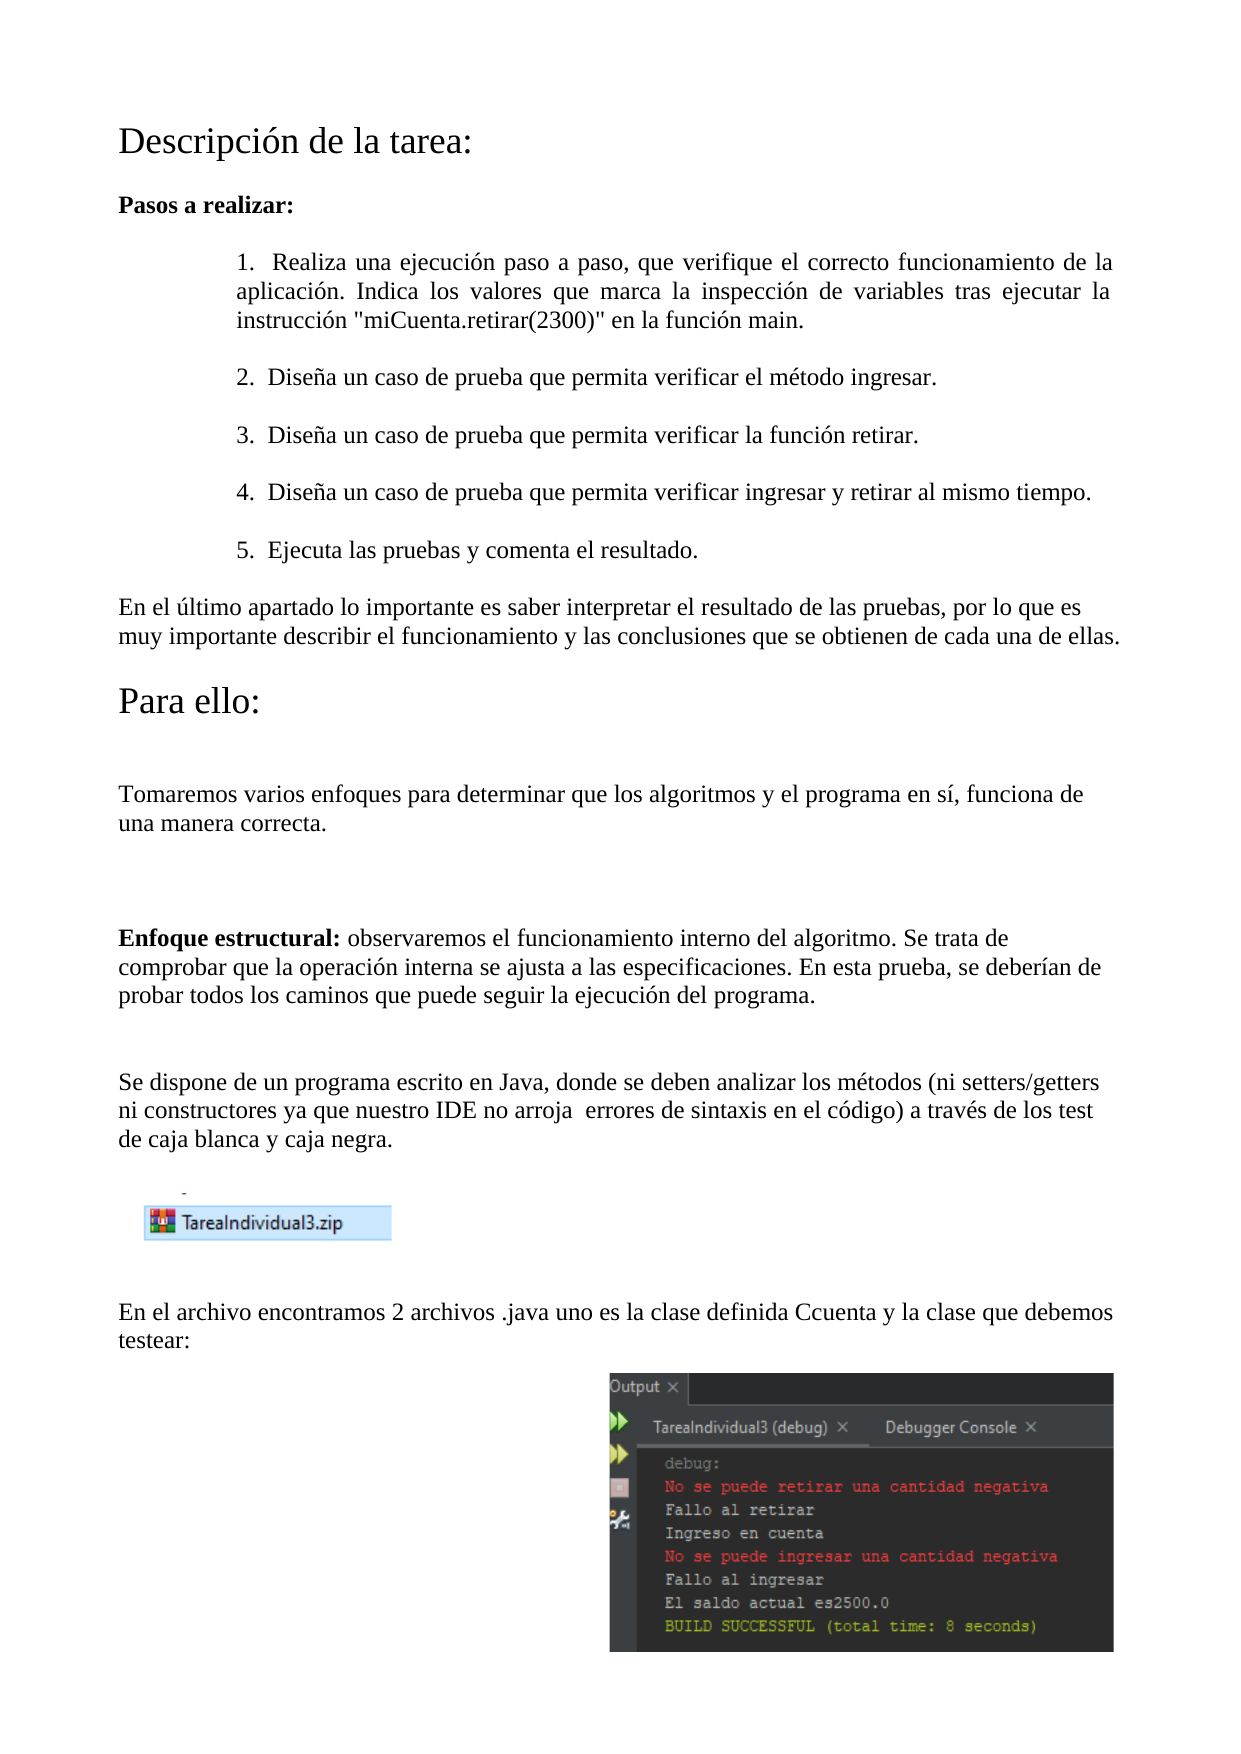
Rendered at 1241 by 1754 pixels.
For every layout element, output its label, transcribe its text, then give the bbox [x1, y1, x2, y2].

text 3. Diseña un caso de prueba que permita verificar la función retirar. [118, 420, 1122, 449]
text 1. Realiza una ejecución paso a paso, que verifique el correcto funcionamiento de la aplicación. Indica los valores que marca la inspección de variables tras ejecutar la instrucción "miCuenta.retirar(2300)" en la función main. [118, 247, 1122, 334]
text Tomaremos varios enfoques para determinar que los algoritmos y el programa en sí, funciona de una manera correcta. [118, 779, 1122, 837]
text En el archivo encontramos 2 archivos .java uno es la clase definida Ccuenta y la clase que debemos testear: [118, 1297, 1122, 1354]
text Pasos a realizar: [118, 190, 1122, 219]
text 5. Ejecuta las pruebas y comenta el resultado. [118, 535, 1122, 564]
text En el último apartado lo importante es saber interpretar el resultado de las pruebas, por lo que es muy importante describir el funcionamiento y las conclusiones que se obtienen de cada una de ellas. [118, 592, 1122, 650]
text Enfoque estructural: observaremos el funcionamiento interno del algoritmo. Se trata de comprobar que la operación interna se ajusta a las especificaciones. En esta prueba, se deberían de probar todos los caminos que puede seguir la ejecución del programa. [118, 923, 1122, 1038]
picture [127, 1193, 392, 1252]
text Se dispone de un programa escrito en Java, donde se deben analizar los métodos (ni setters/getters ni constructores ya que nuestro IDE no arroja errores de sintaxis en el código) a través de los test de caja blanca y caja negra. [118, 1067, 1122, 1182]
text 4. Diseña un caso de prueba que permita verificar ingresar y retirar al mismo tiempo. [118, 477, 1122, 506]
text Descripción de la tarea: [118, 118, 1122, 190]
picture [609, 1373, 1114, 1652]
text 2. Diseña un caso de prueba que permita verificar el método ingresar. [118, 362, 1122, 391]
text Para ello: [118, 679, 1122, 722]
